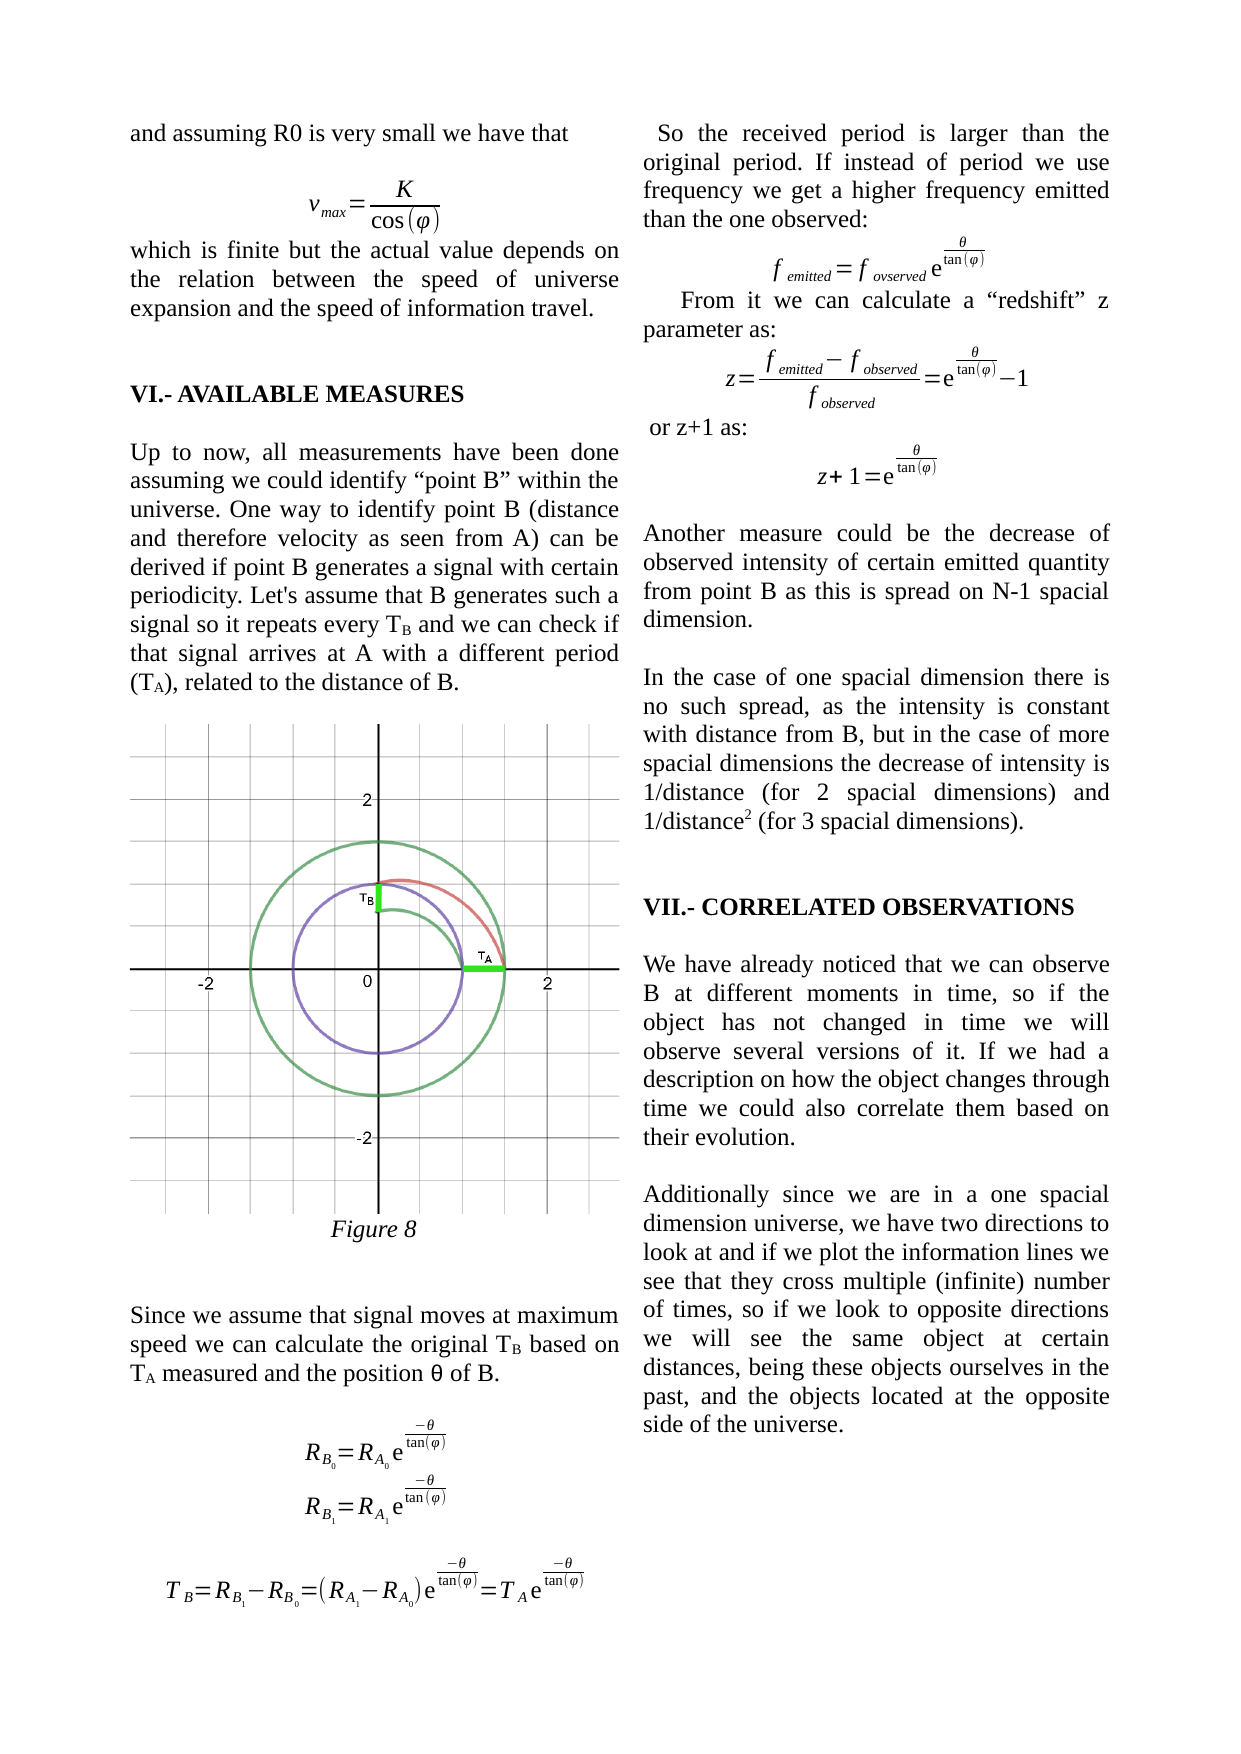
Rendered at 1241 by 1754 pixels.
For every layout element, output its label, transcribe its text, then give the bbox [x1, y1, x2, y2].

text or z+1 as: [643, 412, 1110, 441]
text We have already noticed that we can observe B at different moments in time, so if the object has not changed in time we will observe several versions of it. If we had a description on how the object changes through time we could also correlate them based on their evolution. [643, 949, 1110, 1151]
text which is finite but the actual value depends on the relation between the speed of universe expansion and the speed of information travel. [130, 236, 619, 322]
text From it we can calculate a “redshift” z parameter as: [643, 285, 1110, 343]
text VII.- CORRELATED OBSERVATIONS [643, 892, 1110, 921]
text VI.- AVAILABLE MEASURES [130, 379, 619, 408]
text Since we assume that signal moves at maximum speed we can calculate the original TB based on TA measured and the position θ of B. [130, 1300, 619, 1388]
text and assuming R0 is very small we have that [130, 118, 619, 147]
picture [129, 724, 620, 1214]
text Up to now, all measurements have been done assuming we could identify “point B” within the universe. One way to identify point B (distance and therefore velocity as seen from A) can be derived if point B generates a signal with certain periodicity. Let's assume that B generates such a signal so it repeats every TB and we can check if that signal arrives at A with a different period (TA), related to the distance of B. [130, 437, 619, 696]
text In the case of one spacial dimension there is no such spread, as the intensity is constant with distance from B, but in the case of more spacial dimensions the decrease of intensity is 1/distance (for 2 spacial dimensions) and 1/distance2 (for 3 spacial dimensions). [643, 662, 1110, 834]
text Figure 8 [130, 1214, 619, 1243]
text Another measure could be the decrease of observed intensity of certain emitted quantity from point B as this is spread on N-1 spacial dimension. [643, 518, 1110, 633]
text So the received period is larger than the original period. If instead of period we use frequency we get a higher frequency emitted than the one observed: [643, 118, 1110, 233]
text Additionally since we are in a one spacial dimension universe, we have two directions to look at and if we plot the information lines we see that they cross multiple (infinite) number of times, so if we look to opposite directions we will see the same object at certain distances, being these objects ourselves in the past, and the objects located at the opposite side of the universe. [643, 1179, 1110, 1438]
